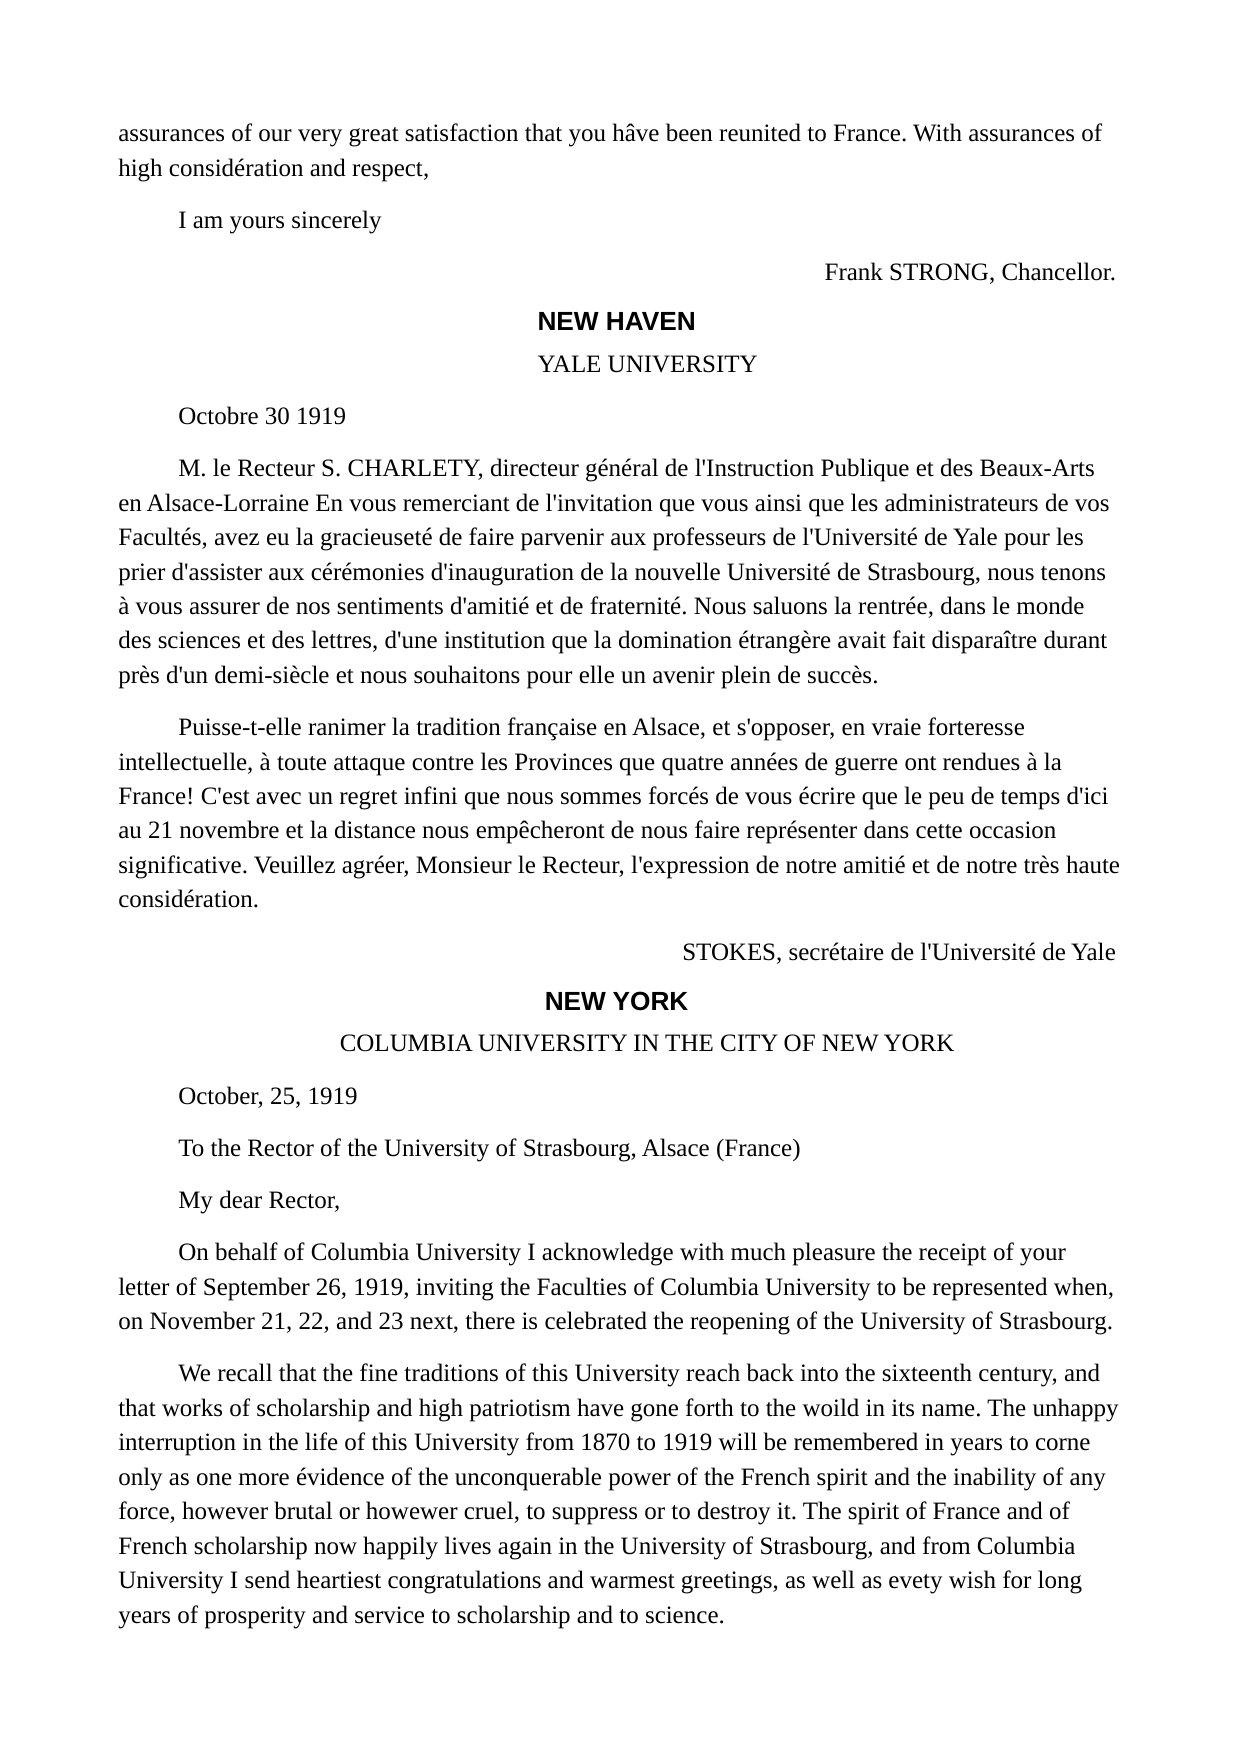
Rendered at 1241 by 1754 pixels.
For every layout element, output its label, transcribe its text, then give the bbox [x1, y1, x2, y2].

text YALE UNIVERSITY [118, 349, 1122, 377]
text I am yours sincerely [118, 205, 1122, 233]
text To the Rector of the University of Strasbourg, Alsace (France) [118, 1133, 1122, 1162]
text M. le Recteur S. CHARLETY, directeur général de l'Instruction Publique et des Beaux-Arts en Alsace-Lorraine En vous remerciant de l'invitation que vous ainsi que les administrateurs de vos Facultés, avez eu la gracieuseté de faire parvenir aux professeurs de l'Université de Yale pour les prier d'assister aux cérémonies d'inauguration de la nouvelle Université de Strasbourg, nous tenons à vous assurer de nos sentiments d'amitié et de fraternité. Nous saluons la rentrée, dans le monde des sciences et des lettres, d'une institution que la domination étrangère avait fait disparaître durant près d'un demi-siècle et nous souhaitons pour elle un avenir plein de succès. [118, 453, 1122, 689]
text Frank STRONG, Chancellor. [118, 257, 1122, 286]
text My dear Rector, [118, 1185, 1122, 1214]
text We recall that the fine traditions of this University reach back into the sixteenth century, and that works of scholarship and high patriotism have gone forth to the woild in its name. The unhappy interruption in the life of this University from 1870 to 1919 will be remembered in years to corne only as one more évidence of the unconquerable power of the French spirit and the inability of any force, however brutal or howewer cruel, to suppress or to destroy it. The spirit of France and of French scholarship now happily lives again in the University of Strasbourg, and from Columbia University I send heartiest congratulations and warmest greetings, as well as evety wish for long years of prosperity and service to scholarship and to science. [118, 1358, 1122, 1628]
text STOKES, secrétaire de l'Université de Yale [118, 937, 1122, 966]
text Octobre 30 1919 [118, 401, 1122, 430]
text assurances of our very great satisfaction that you hâve been reunited to France. With assurances of high considération and respect, [118, 118, 1122, 181]
text Puisse-t-elle ranimer la tradition française en Alsace, et s'opposer, en vraie forteresse intellectuelle, à toute attaque contre les Provinces que quatre années de guerre ont rendues à la France! C'est avec un regret infini que nous sommes forcés de vous écrire que le peu de temps d'ici au 21 novembre et la distance nous empêcheront de nous faire représenter dans cette occasion significative. Veuillez agréer, Monsieur le Recteur, l'expression de notre amitié et de notre très haute considération. [118, 712, 1122, 913]
text On behalf of Columbia University I acknowledge with much pleasure the receipt of your letter of September 26, 1919, inviting the Faculties of Columbia University to be represented when, on November 21, 22, and 23 next, there is celebrated the reopening of the University of Strasbourg. [118, 1237, 1122, 1335]
subtitle NEW YORK [118, 986, 1122, 1016]
subtitle NEW HAVEN [118, 306, 1122, 336]
text October, 25, 1919 [118, 1081, 1122, 1109]
text COLUMBIA UNIVERSITY IN THE CITY OF NEW YORK [118, 1028, 1122, 1057]
